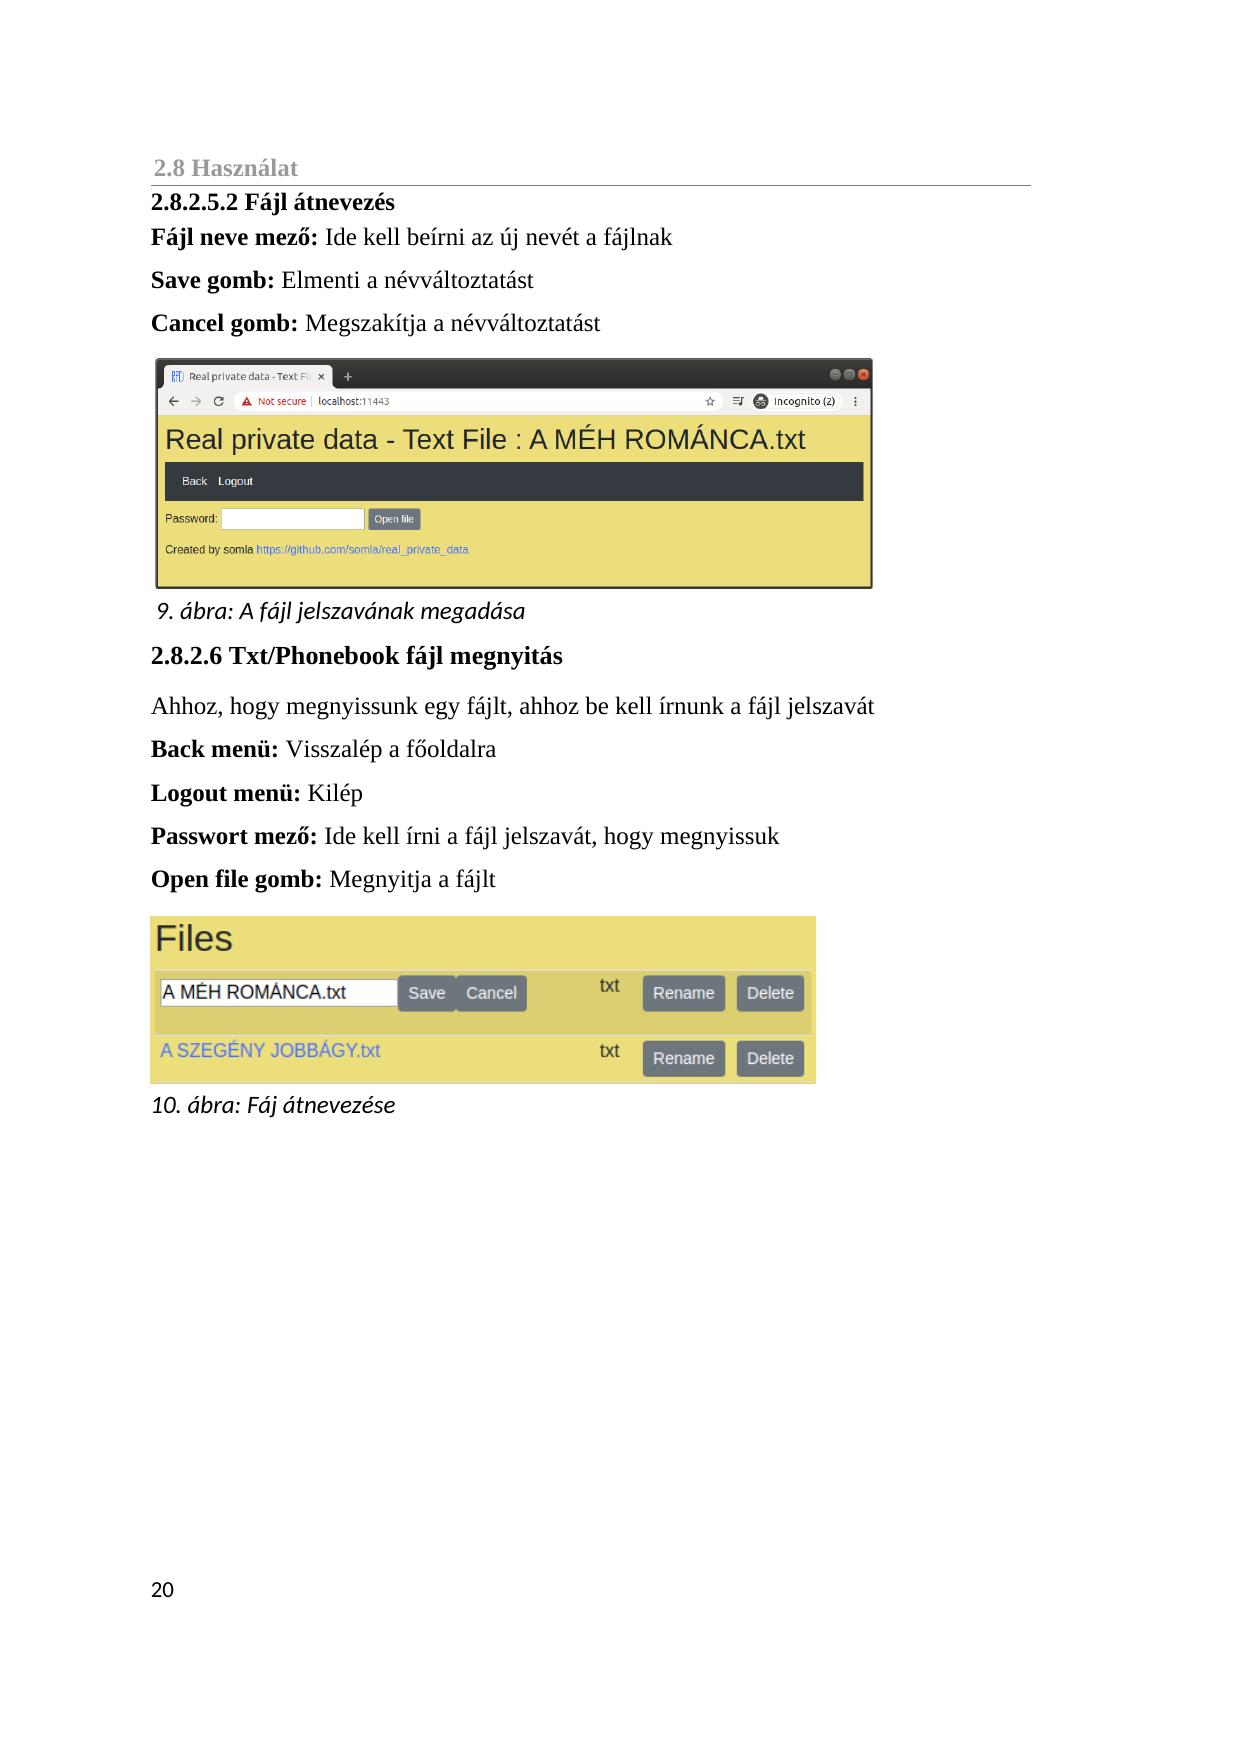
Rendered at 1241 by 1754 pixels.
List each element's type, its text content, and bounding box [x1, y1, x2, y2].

text Ahhoz, hogy megnyissunk egy fájlt, ahhoz be kell írnunk a fájl jelszavát [151, 691, 1031, 720]
picture [155, 358, 873, 589]
text 10. ábra: Fáj átnevezése [150, 1084, 816, 1120]
text Fájl neve mező: Ide kell beírni az új nevét a fájlnak [151, 222, 1031, 251]
text 9. ábra: A fájl jelszavának megadása [155, 589, 873, 625]
subtitle Txt/Phonebook fájl megnyitás [151, 346, 1031, 670]
text [150, 904, 816, 916]
subtitle Fájl átnevezés [151, 187, 1031, 215]
text Back menü: Visszalép a főoldalra Logout menü: Kilép Passwort mező: Ide kell írni a fájl jelszavát, hogy megnyissuk Open file gomb: Megnyitja a fájlt [151, 734, 1031, 893]
text Cancel gomb: Megszakítja a névváltoztatást [151, 308, 1031, 337]
picture [150, 916, 817, 1084]
text Save gomb: Elmenti a névváltoztatást [151, 265, 1031, 294]
